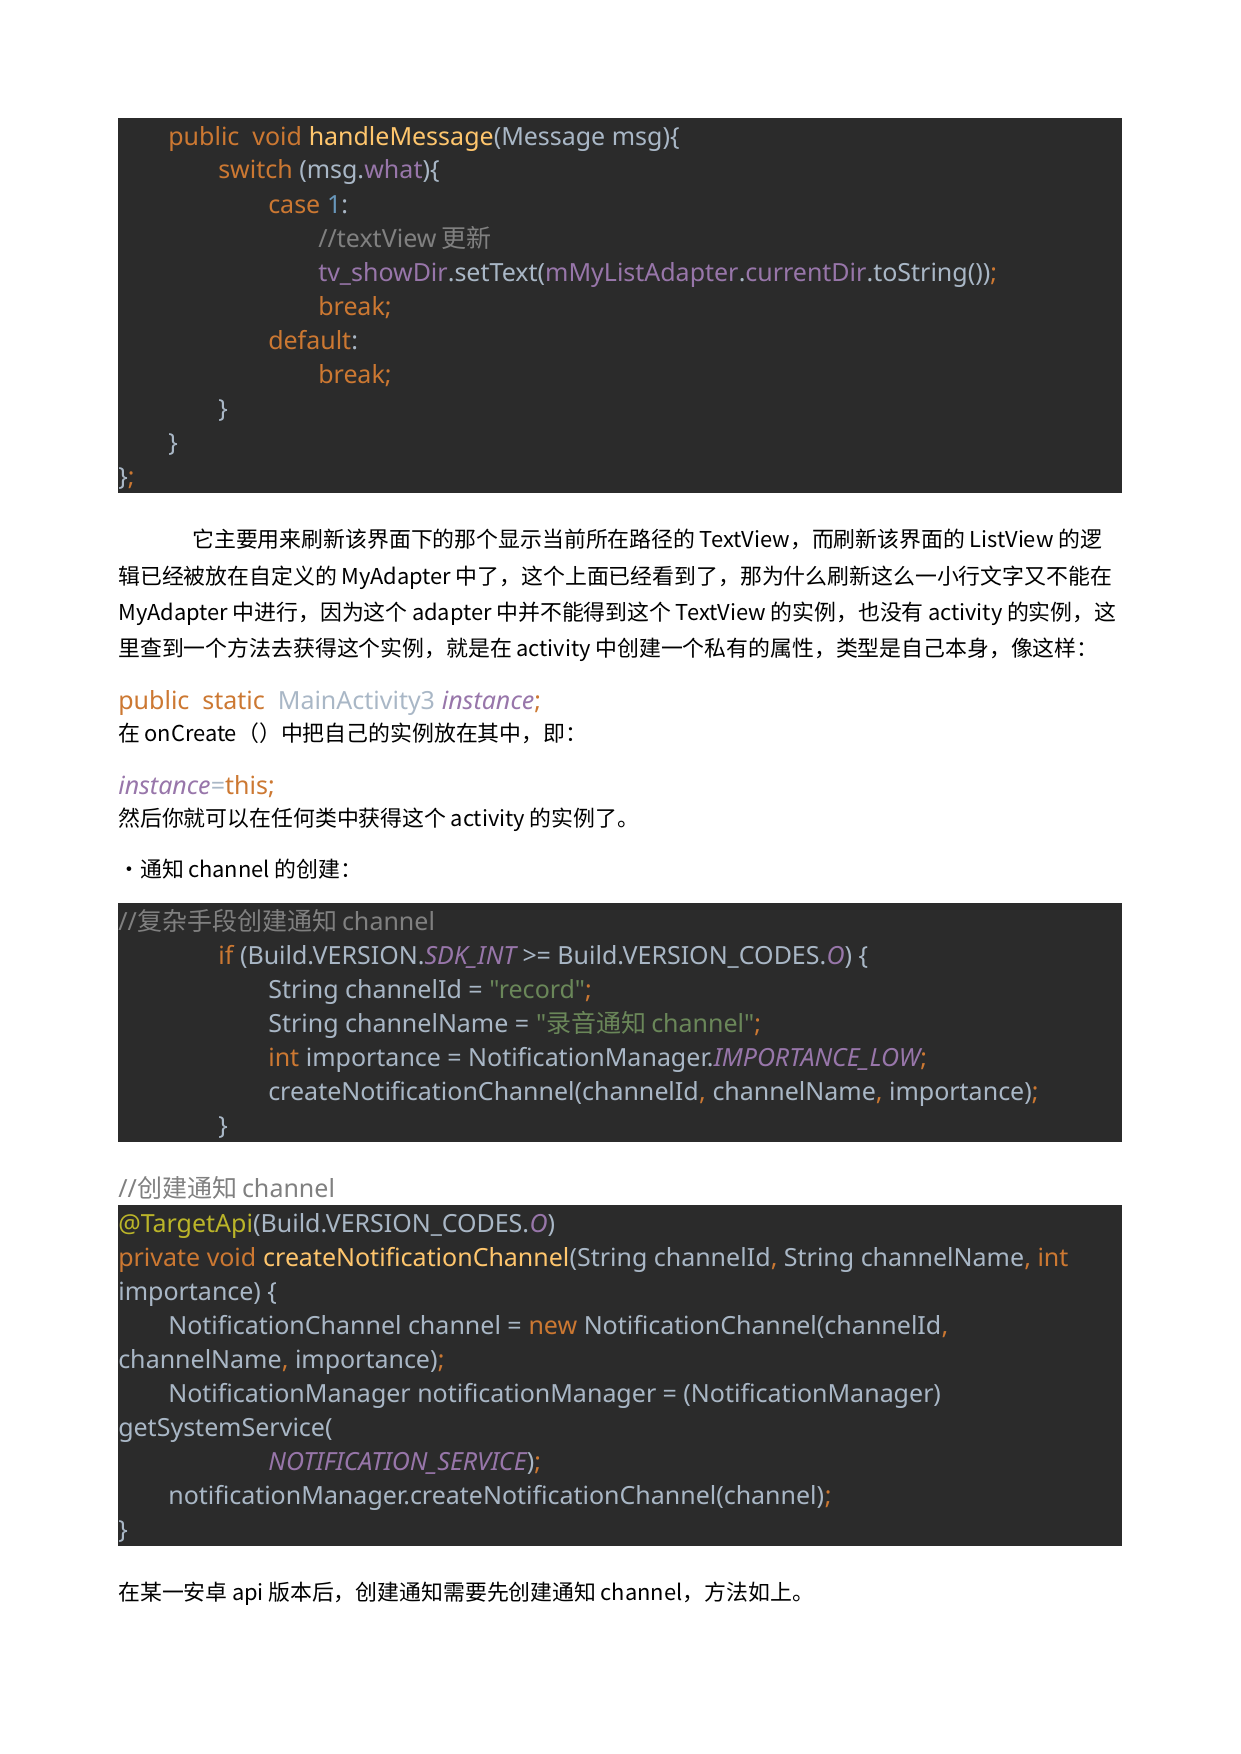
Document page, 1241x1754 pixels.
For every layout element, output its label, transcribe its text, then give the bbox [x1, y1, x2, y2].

text } [118, 391, 1122, 425]
text //创建通知channel [118, 1171, 1122, 1205]
text }; [118, 459, 1122, 493]
text //复杂手段创建通知channel [118, 903, 1122, 937]
text createNotificationChannel(channelId, channelName, importance); [118, 1073, 1122, 1108]
text 在onCreate（）中把自己的实例放在其中，即： [118, 716, 1122, 748]
text @TargetApi(Build.VERSION_CODES.O) [118, 1205, 1122, 1239]
text String channelName = "录音通知channel"; [118, 1005, 1122, 1039]
text case 1: [118, 186, 1122, 220]
text private void createNotificationChannel(String channelId, String channelName, int importance) { [118, 1239, 1122, 1307]
text NotificationChannel channel = new NotificationChannel(channelId, channelName, importance); [118, 1307, 1122, 1376]
text notificationManager.createNotificationChannel(channel); [118, 1478, 1122, 1512]
text 它主要用来刷新该界面下的那个显示当前所在路径的TextView，而刷新该界面的ListView的逻辑已经被放在自定义的MyAdapter中了，这个上面已经看到了，那为什么刷新这么一小行文字又不能在MyAdapter中进行，因为这个adapter中并不能得到这个TextView的实例，也没有activity的实例，这里查到一个方法去获得这个实例，就是在activity中创建一个私有的属性，类型是自己本身，像这样： [118, 522, 1122, 663]
text if (Build.VERSION.SDK_INT >= Build.VERSION_CODES.O) { [118, 937, 1122, 971]
text public static MainActivity3 instance; [118, 682, 1122, 716]
text default: [118, 322, 1122, 357]
text int importance = NotificationManager.IMPORTANCE_LOW; [118, 1039, 1122, 1073]
text } [118, 1512, 1122, 1546]
text } [118, 1108, 1122, 1142]
text 在某一安卓api版本后，创建通知需要先创建通知channel，方法如上。 [118, 1575, 1122, 1607]
text tv_showDir.setText(mMyListAdapter.currentDir.toString()); [118, 254, 1122, 288]
text //textView更新 [118, 220, 1122, 254]
text String channelId = "record"; [118, 971, 1122, 1005]
text NOTIFICATION_SERVICE); [118, 1444, 1122, 1478]
text break; [118, 288, 1122, 322]
text NotificationManager notificationManager = (NotificationManager) getSystemService( [118, 1376, 1122, 1444]
text } [118, 425, 1122, 459]
text ·通知channel的创建： [118, 852, 1122, 884]
text public void handleMessage(Message msg){ [118, 118, 1122, 152]
text break; [118, 357, 1122, 391]
text switch (msg.what){ [118, 152, 1122, 186]
text 然后你就可以在任何类中获得这个activity的实例了。 [118, 801, 1122, 833]
text instance=this; [118, 767, 1122, 801]
